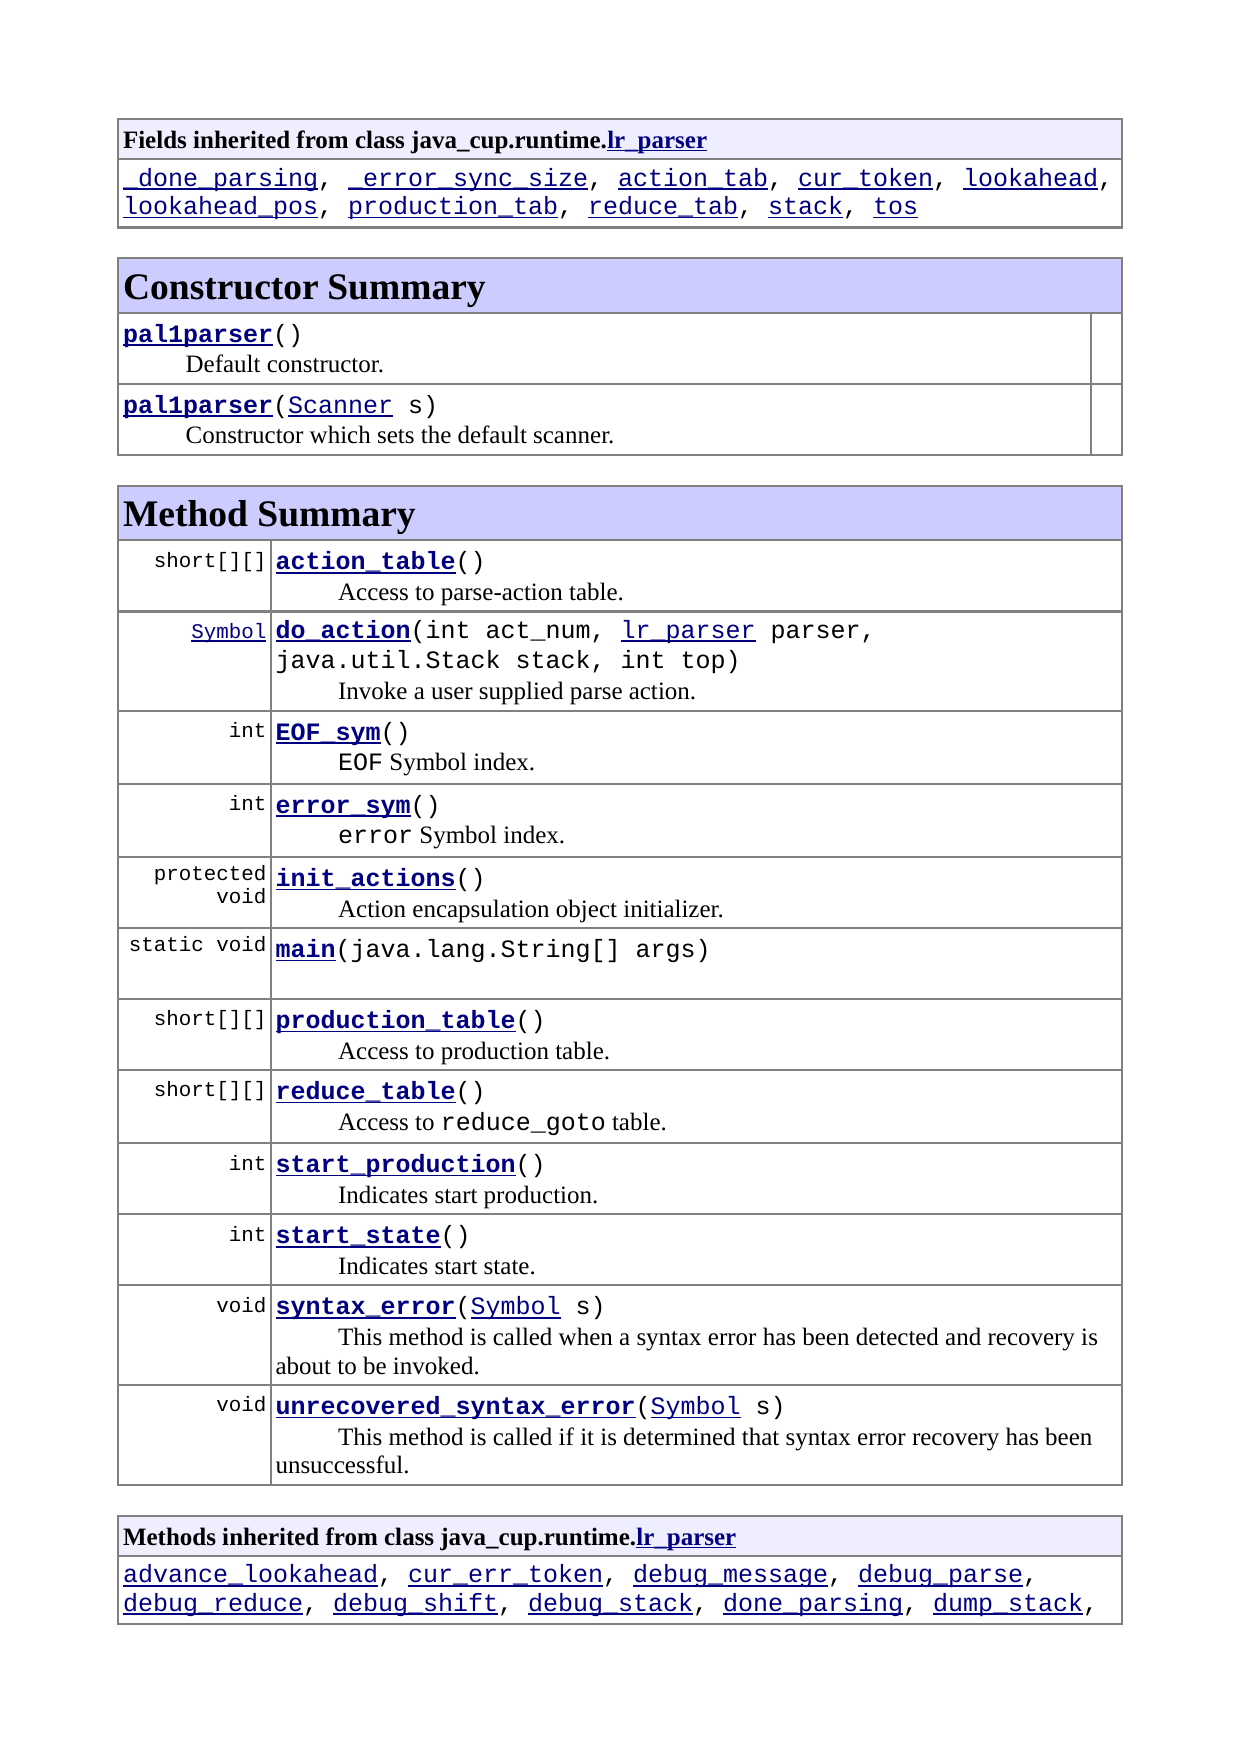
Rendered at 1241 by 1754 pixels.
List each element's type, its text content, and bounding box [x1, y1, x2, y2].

table_cell int [119, 712, 270, 783]
table_cell EOF_sym() EOF Symbol index. [272, 712, 1121, 783]
table_header Constructor Summary [119, 259, 1121, 312]
table_cell void [119, 1286, 270, 1384]
table_cell short[][] [119, 1000, 270, 1069]
table_header Method Summary [119, 487, 1121, 539]
table_header Methods inherited from class java_cup.runtime.lr_parser [119, 1517, 1121, 1555]
table_cell protected void [119, 858, 270, 927]
table_cell syntax_error(Symbol s) This method is called when a syntax error has been detected and recovery is about to be invoked. [272, 1286, 1121, 1384]
table_cell Symbol [119, 613, 270, 710]
table_cell main(java.lang.String[] args) [272, 929, 1121, 998]
table_cell short[][] [119, 541, 270, 610]
table_cell int [119, 1215, 270, 1284]
table_cell production_table() Access to production table. [272, 1000, 1121, 1069]
table_cell reduce_table() Access to reduce_goto table. [272, 1071, 1121, 1142]
table_cell [1092, 314, 1121, 383]
table_cell static void [119, 929, 270, 998]
table_cell _done_parsing, _error_sync_size, action_tab, cur_token, lookahead, lookahead_pos, production_tab, reduce_tab, stack, tos [119, 160, 1121, 226]
table_cell [1092, 385, 1121, 454]
table_cell advance_lookahead, cur_err_token, debug_message, debug_parse, debug_reduce, debug_shift, debug_stack, done_parsing, dump_stack, [119, 1557, 1121, 1623]
table_cell pal1parser() Default constructor. [119, 314, 1090, 383]
table_cell start_state() Indicates start state. [272, 1215, 1121, 1284]
table_cell unrecovered_syntax_error(Symbol s) This method is called if it is determined that syntax error recovery has been unsuccessful. [272, 1386, 1121, 1484]
table_cell start_production() Indicates start production. [272, 1144, 1121, 1213]
table_cell do_action(int act_num, lr_parser parser, java.util.Stack stack, int top) Invoke a user supplied parse action. [272, 613, 1121, 710]
table_cell int [119, 785, 270, 856]
table_cell int [119, 1144, 270, 1213]
table_cell error_sym() error Symbol index. [272, 785, 1121, 856]
table_cell short[][] [119, 1071, 270, 1142]
table_header Fields inherited from class java_cup.runtime.lr_parser [119, 120, 1121, 158]
table_cell action_table() Access to parse-action table. [272, 541, 1121, 610]
table_cell void [119, 1386, 270, 1484]
table_cell pal1parser(Scanner s) Constructor which sets the default scanner. [119, 385, 1090, 454]
table_cell init_actions() Action encapsulation object initializer. [272, 858, 1121, 927]
